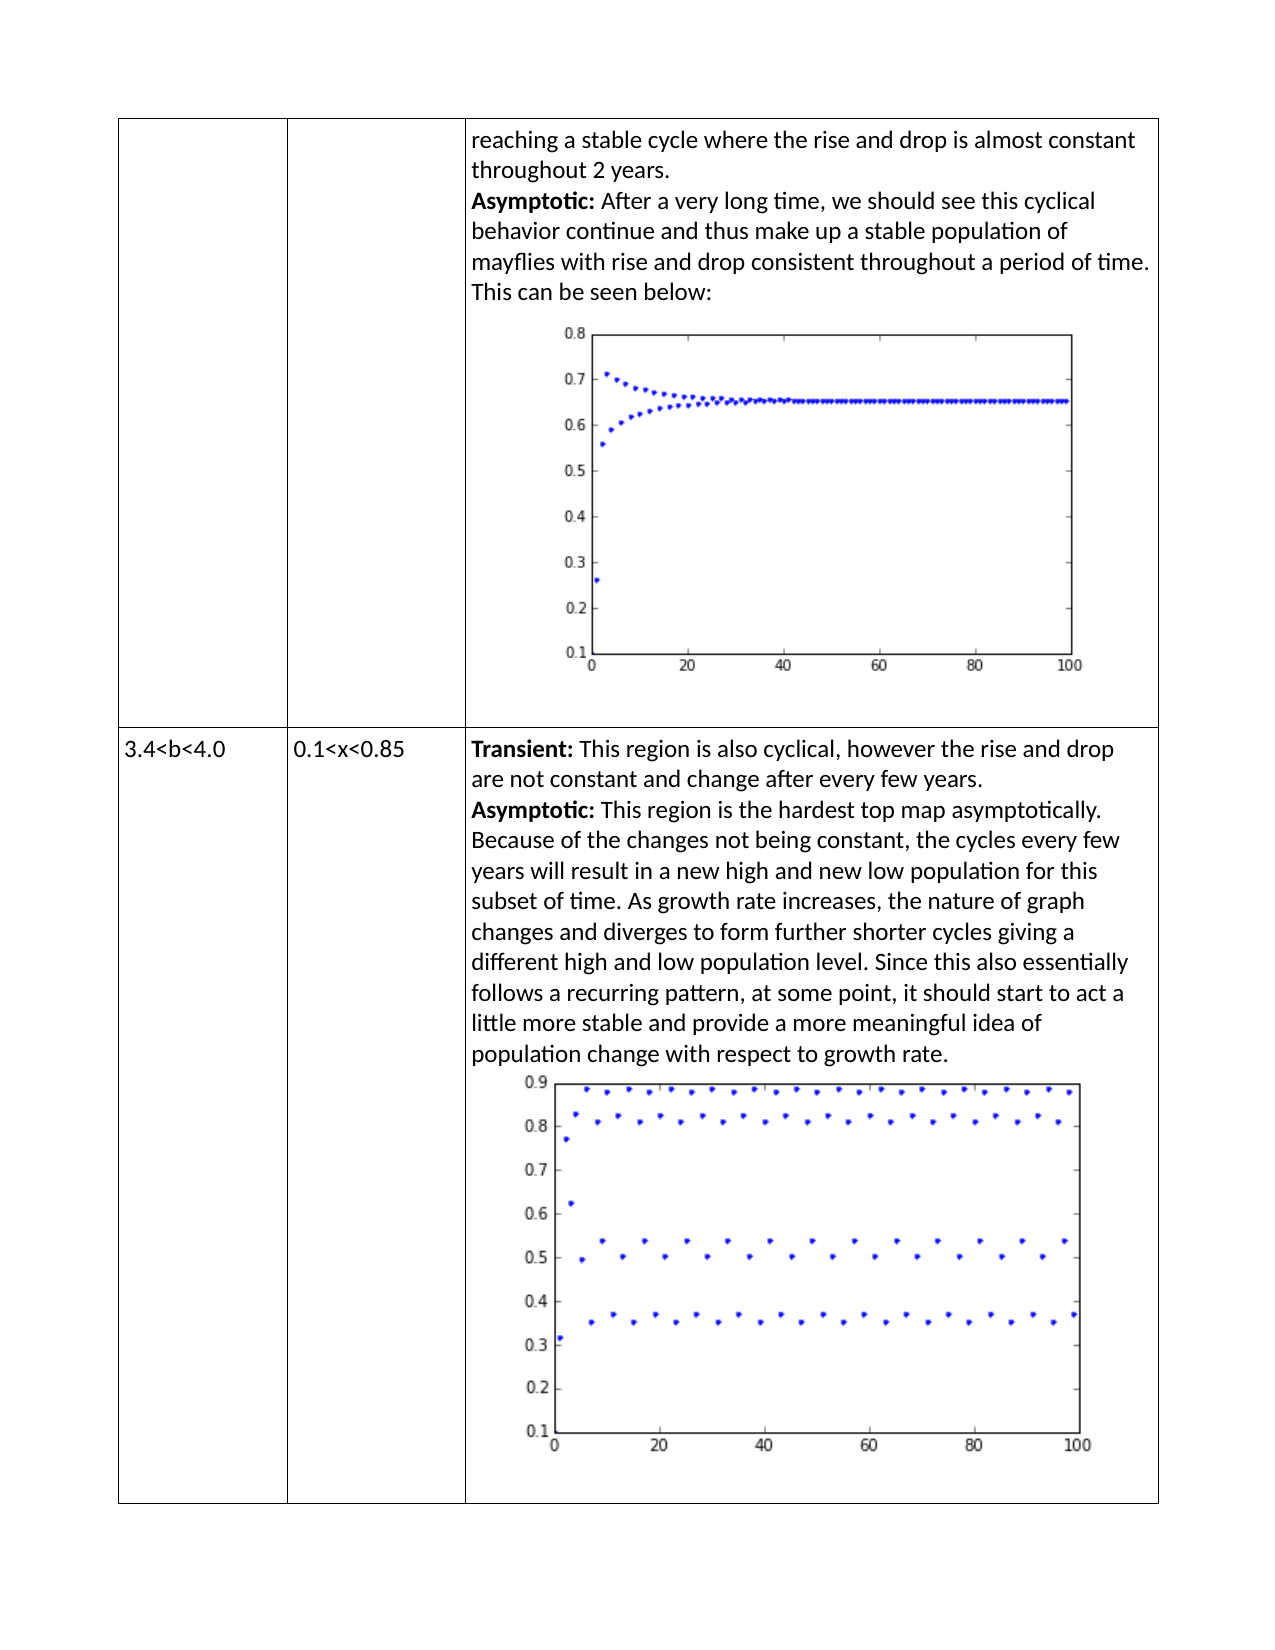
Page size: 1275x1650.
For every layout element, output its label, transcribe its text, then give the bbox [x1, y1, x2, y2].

table_cell reaching a stable cycle where the rise and drop is almost constant throughout 2 years. Asymptotic: After a very long time, we should see this cyclical behavior continue and thus make up a stable population of mayflies with rise and drop consistent throughout a period of time. This can be seen below: [466, 119, 1158, 727]
picture [546, 316, 1097, 691]
table_cell [119, 119, 287, 727]
table_cell [288, 119, 465, 727]
picture [517, 1068, 1105, 1467]
table_cell Transient: This region is also cyclical, however the rise and drop are not constant and change after every few years. Asymptotic: This region is the hardest top map asymptotically. Because of the changes not being constant, the cycles every few years will result in a new high and new low population for this subset of time. As growth rate increases, the nature of graph changes and diverges to form further shorter cycles giving a different high and low population level. Since this also essentially follows a recurring pattern, at some point, it should start to act a little more stable and provide a more meaningful idea of population change with respect to growth rate. [466, 728, 1158, 1503]
table_cell 0.1<x<0.85 [288, 728, 465, 1503]
table_cell 3.4<b<4.0 [119, 728, 287, 1503]
